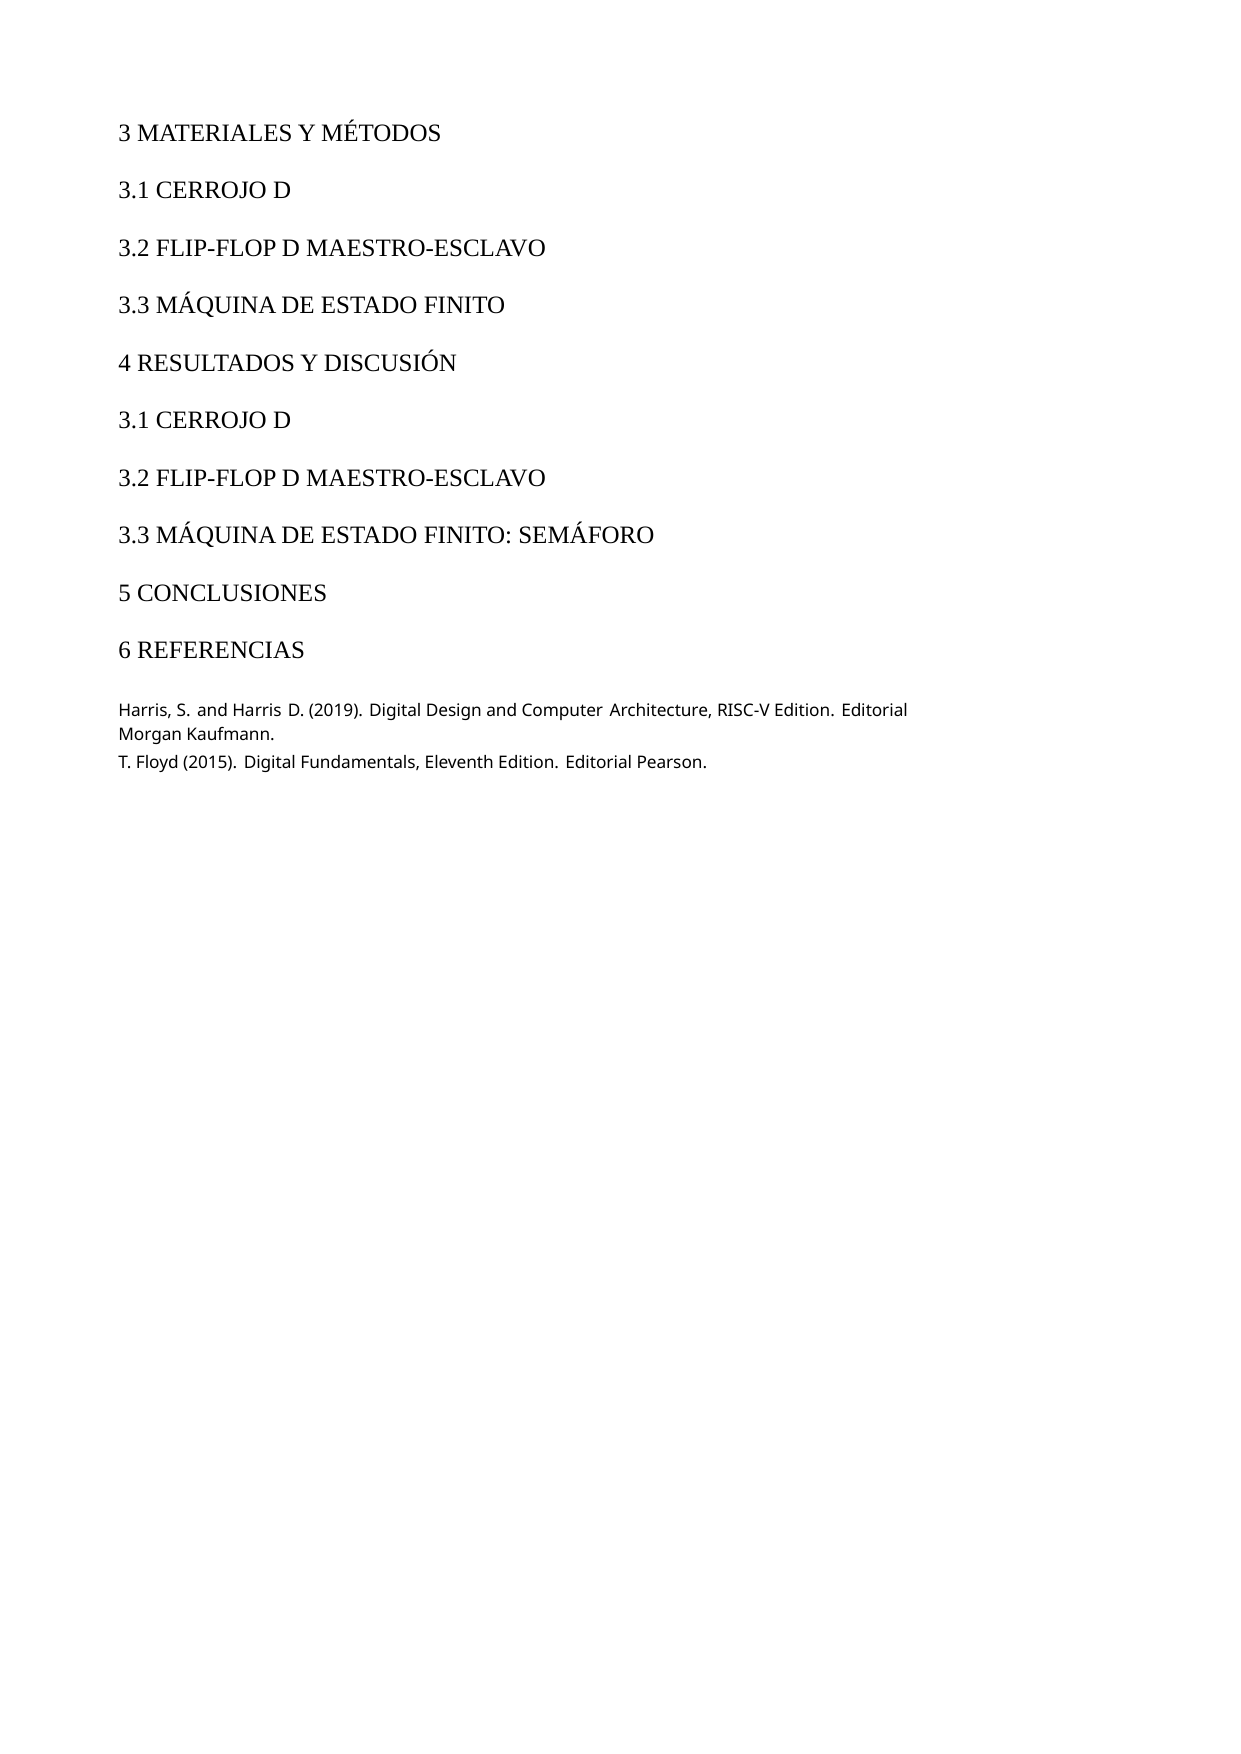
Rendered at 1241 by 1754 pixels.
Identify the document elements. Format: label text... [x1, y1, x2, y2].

text 3.3 MÁQUINA DE ESTADO FINITO: SEMÁFORO [118, 521, 1122, 549]
text 6 REFERENCIAS [118, 636, 1122, 664]
text 4 RESULTADOS Y DISCUSIÓN [118, 348, 1122, 377]
text 3.2 FLIP-FLOP D MAESTRO-ESCLAVO [118, 463, 1122, 492]
text 5 CONCLUSIONES [118, 578, 1122, 607]
text 3.2 FLIP-FLOP D MAESTRO-ESCLAVO [118, 233, 1122, 262]
text T. Floyd (2015). Digital Fundamentals, Eleventh Edition. Editorial Pearson. [118, 745, 1122, 774]
text Harris, S. and Harris D. (2019). Digital Design and Computer Architecture, RISC-V Edition. Editorial Morgan Kaufmann. [118, 693, 1122, 745]
text 3 MATERIALES Y MÉTODOS [118, 118, 1122, 147]
text 3.1 CERROJO D [118, 406, 1122, 434]
text 3.1 CERROJO D [118, 176, 1122, 204]
text 3.3 MÁQUINA DE ESTADO FINITO [118, 291, 1122, 319]
